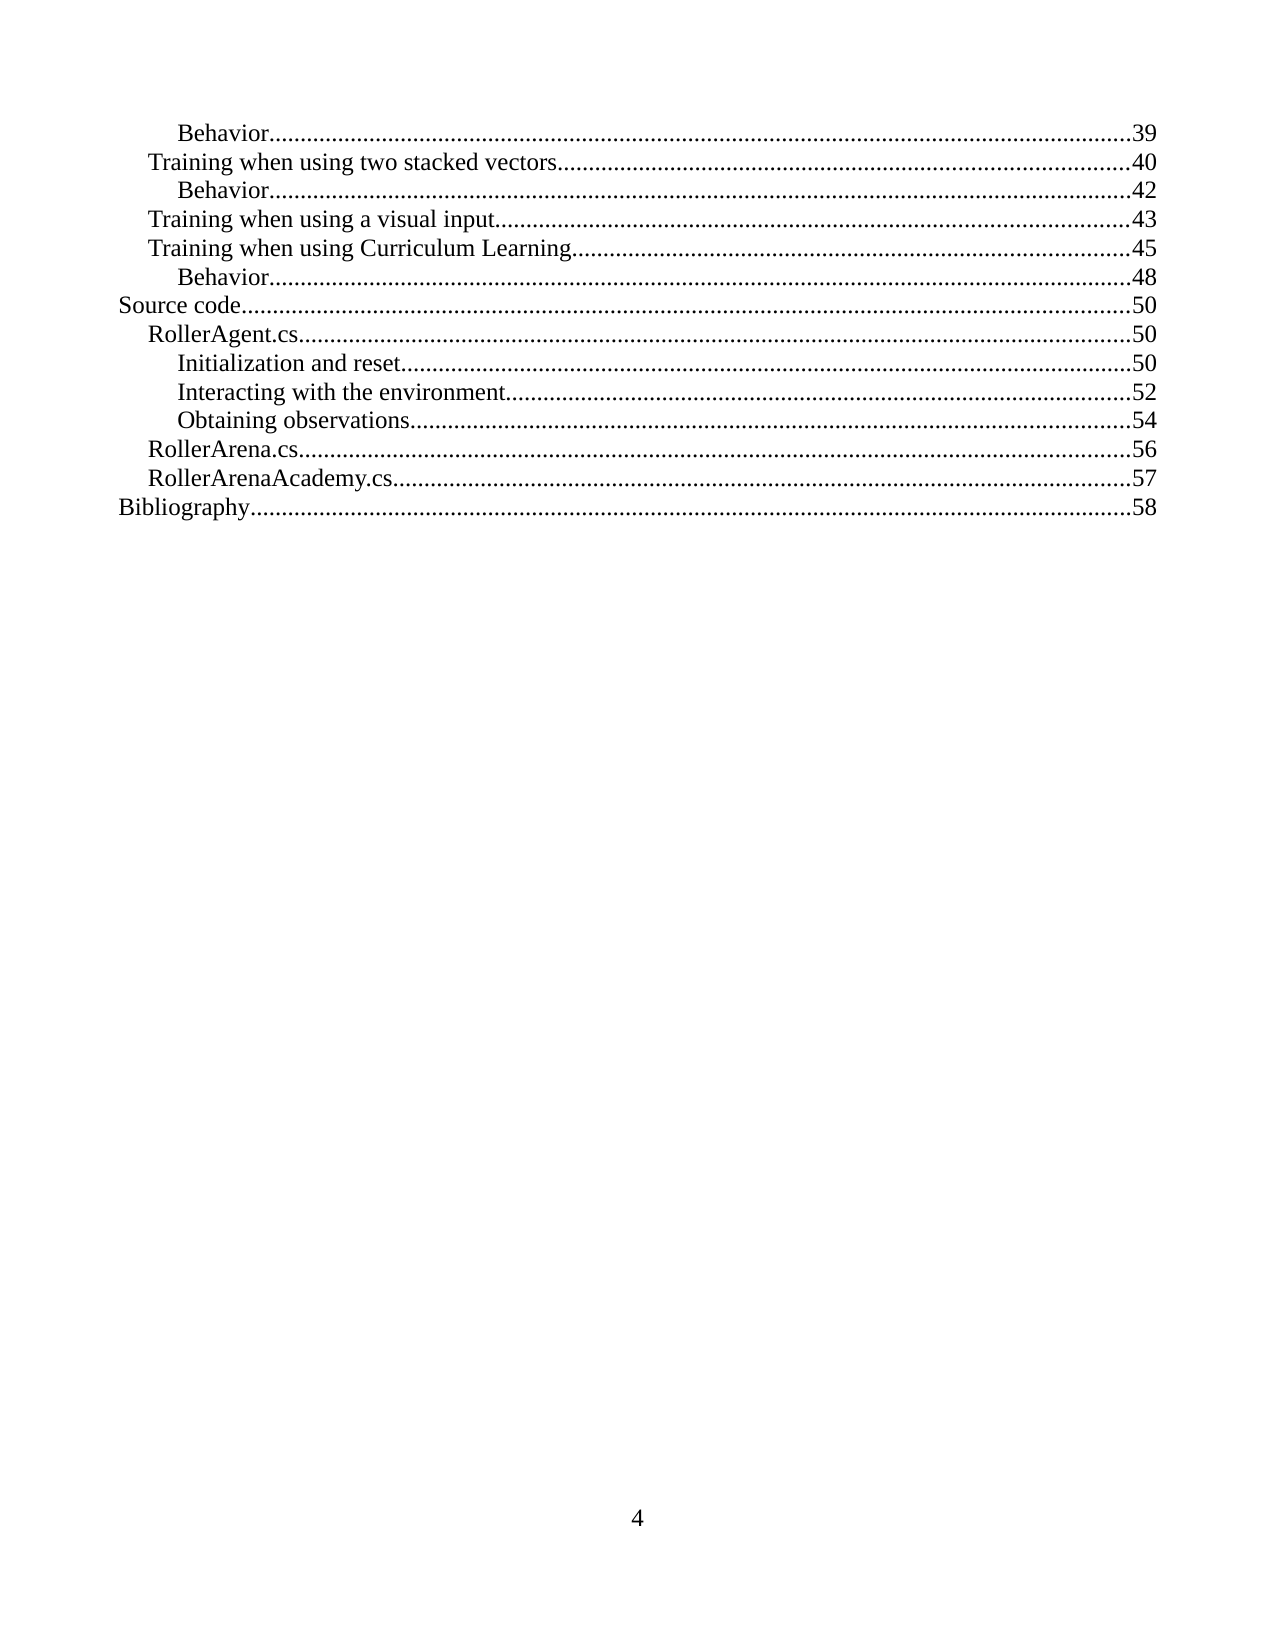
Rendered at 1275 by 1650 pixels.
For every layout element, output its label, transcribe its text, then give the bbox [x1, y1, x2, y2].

text Training when using Curriculum Learning 45 [148, 233, 1157, 262]
text Obtaining observations 54 [177, 406, 1157, 434]
text Source code 50 [118, 291, 1157, 319]
text Training when using two stacked vectors 40 [148, 147, 1157, 176]
text RollerArena.cs 56 [148, 434, 1157, 463]
text Initialization and reset 50 [177, 348, 1157, 377]
text Behavior 48 [177, 262, 1157, 291]
text RollerArenaAcademy.cs 57 [148, 463, 1157, 492]
text Training when using a visual input 43 [148, 204, 1157, 233]
text Bibliography 58 [118, 492, 1157, 521]
text RollerAgent.cs 50 [148, 319, 1157, 348]
text Behavior 39 [177, 118, 1157, 147]
text Behavior 42 [177, 176, 1157, 204]
text Interacting with the environment 52 [177, 377, 1157, 406]
